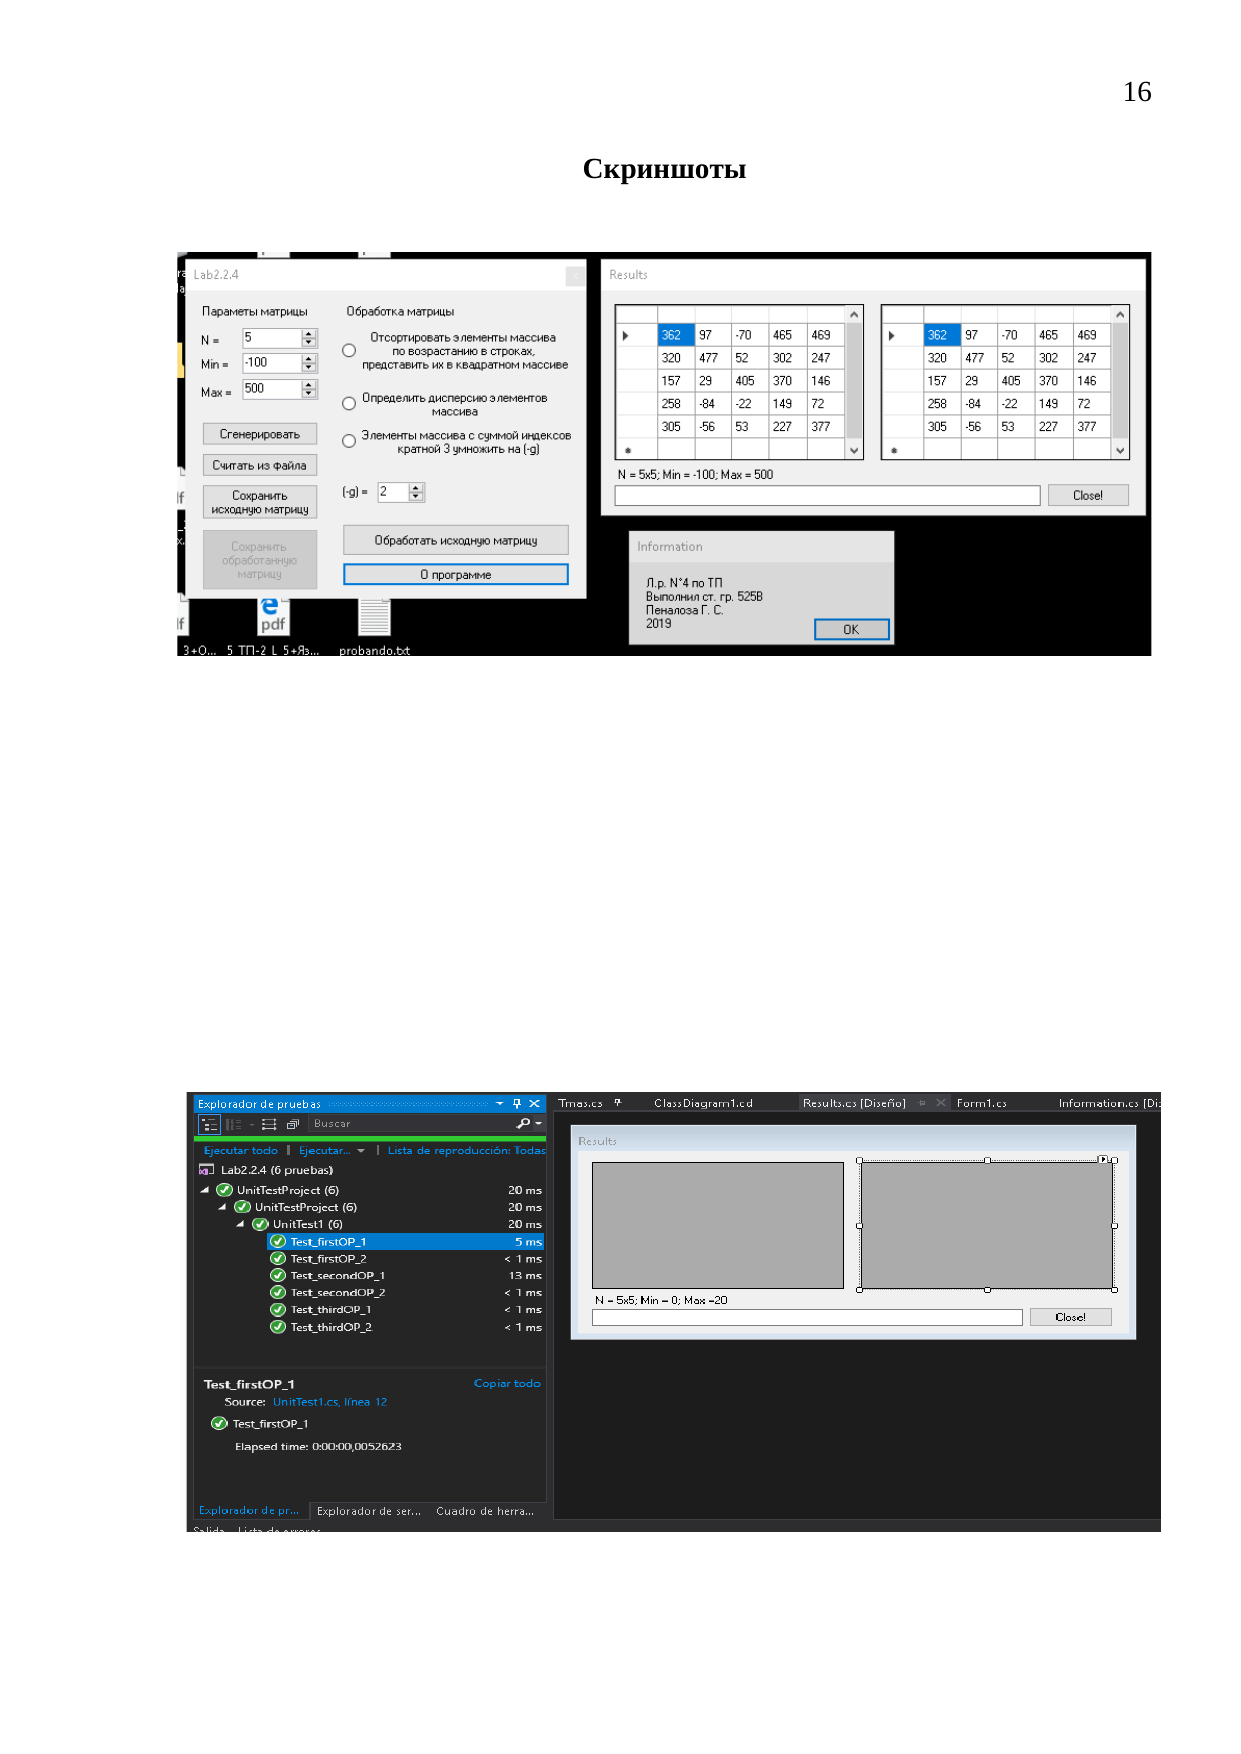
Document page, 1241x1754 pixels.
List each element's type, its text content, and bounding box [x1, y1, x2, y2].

text Скриншоты [177, 152, 1152, 185]
picture [177, 252, 1152, 656]
picture [186, 1092, 1161, 1532]
